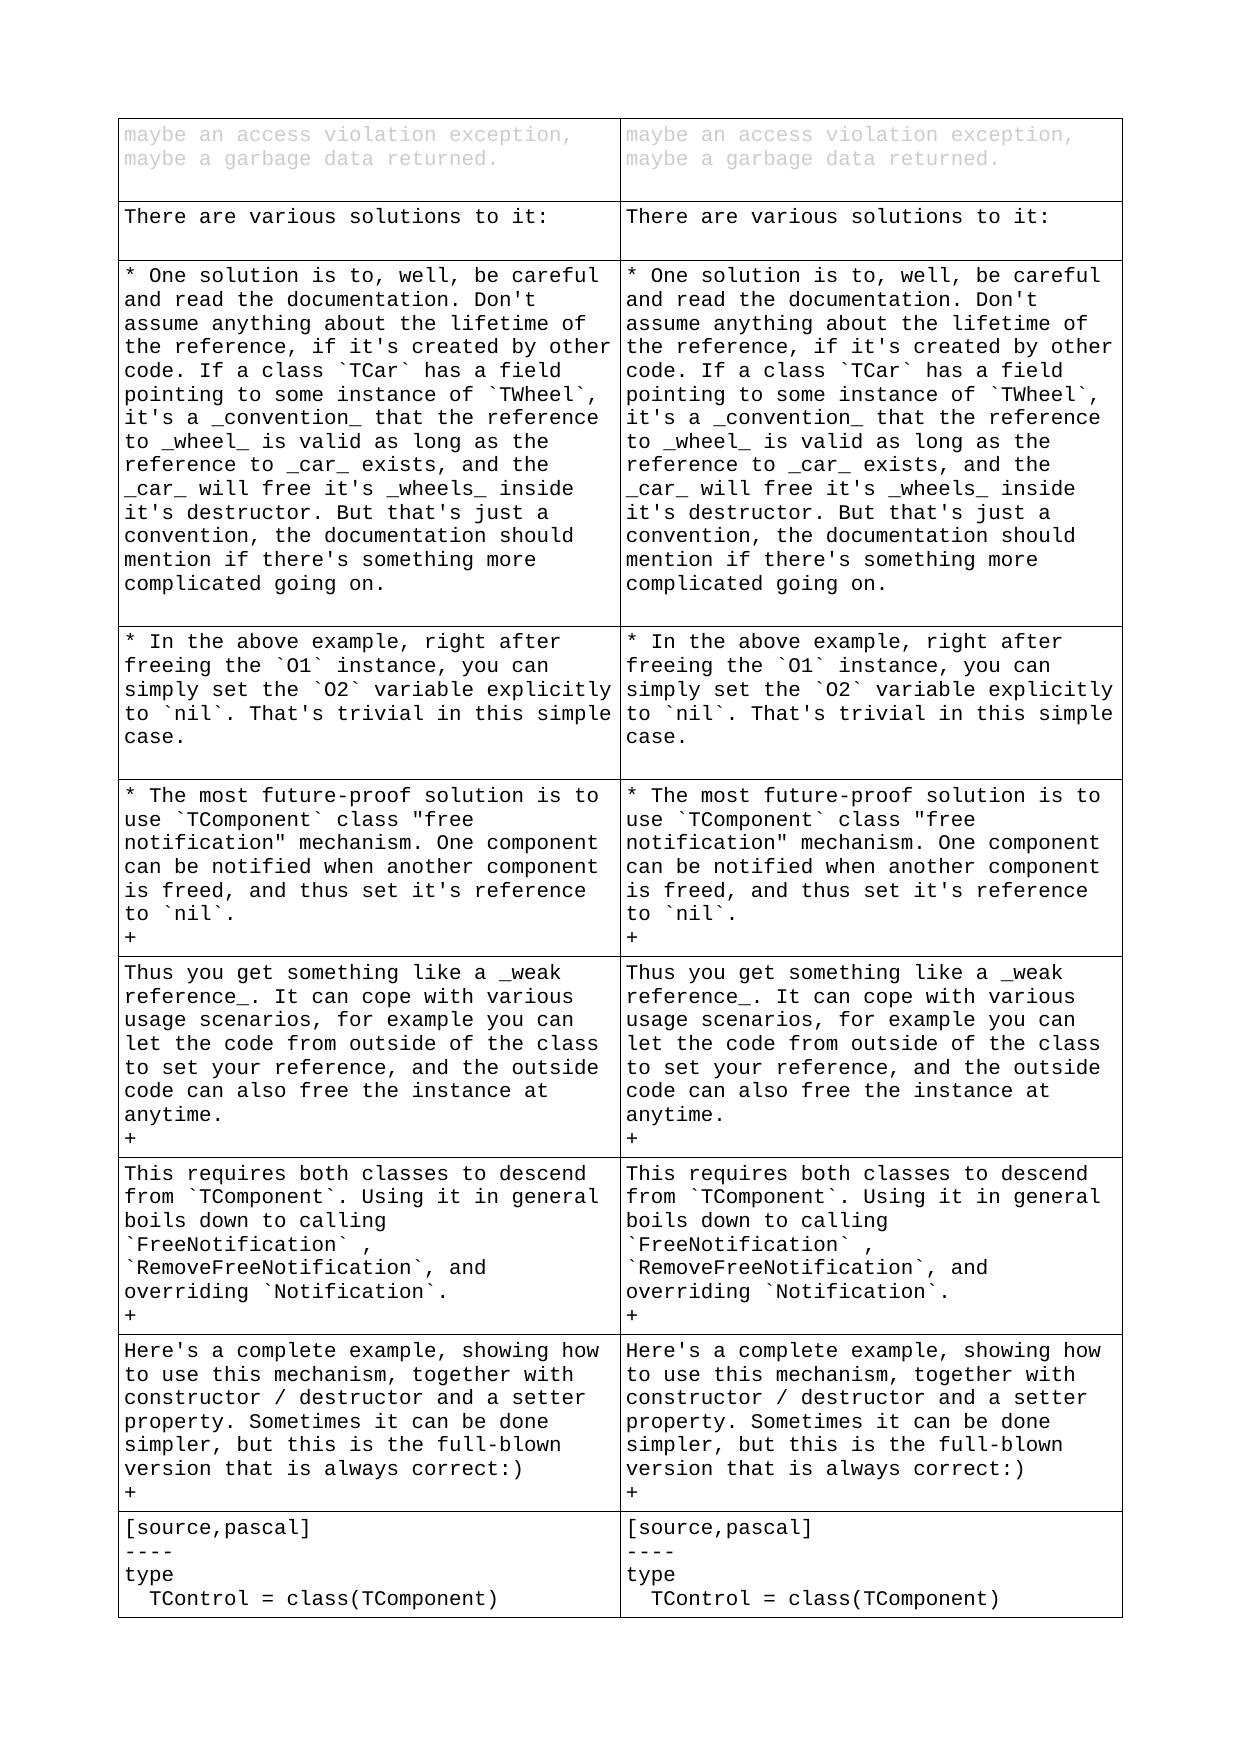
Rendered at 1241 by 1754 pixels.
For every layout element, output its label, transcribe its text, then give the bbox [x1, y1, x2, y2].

table_cell * The most future-proof solution is to use `TComponent` class "free notification" mechanism. One component can be notified when another component is freed, and thus set it's reference to `nil`. + [621, 780, 1122, 956]
table_cell Thus you get something like a _weak reference_. It can cope with various usage scenarios, for example you can let the code from outside of the class to set your reference, and the outside code can also free the instance at anytime. + [119, 957, 620, 1157]
table_cell This requires both classes to descend from `TComponent`. Using it in general boils down to calling `FreeNotification` , `RemoveFreeNotification`, and overriding `Notification`. + [621, 1158, 1122, 1334]
table_cell * In the above example, right after freeing the `O1` instance, you can simply set the `O2` variable explicitly to `nil`. That's trivial in this simple case. [621, 627, 1122, 779]
table_cell * One solution is to, well, be careful and read the documentation. Don't assume anything about the lifetime of the reference, if it's created by other code. If a class `TCar` has a field pointing to some instance of `TWheel`, it's a _convention_ that the reference to _wheel_ is valid as long as the reference to _car_ exists, and the _car_ will free it's _wheels_ inside it's destructor. But that's just a convention, the documentation should mention if there's something more complicated going on. [119, 261, 620, 626]
table_cell * The most future-proof solution is to use `TComponent` class "free notification" mechanism. One component can be notified when another component is freed, and thus set it's reference to `nil`. + [119, 780, 620, 956]
table_cell This requires both classes to descend from `TComponent`. Using it in general boils down to calling `FreeNotification` , `RemoveFreeNotification`, and overriding `Notification`. + [119, 1158, 620, 1334]
table_cell -- maybe an access violation exception, maybe a garbage data returned. [621, 119, 1122, 201]
table_cell * One solution is to, well, be careful and read the documentation. Don't assume anything about the lifetime of the reference, if it's created by other code. If a class `TCar` has a field pointing to some instance of `TWheel`, it's a _convention_ that the reference to _wheel_ is valid as long as the reference to _car_ exists, and the _car_ will free it's _wheels_ inside it's destructor. But that's just a convention, the documentation should mention if there's something more complicated going on. [621, 261, 1122, 626]
table_cell There are various solutions to it: [621, 202, 1122, 259]
table_cell * In the above example, right after freeing the `O1` instance, you can simply set the `O2` variable explicitly to `nil`. That's trivial in this simple case. [119, 627, 620, 779]
table_cell -- maybe an access violation exception, maybe a garbage data returned. [119, 119, 620, 201]
table_cell [source,pascal] ---- type TControl = class(TComponent) [621, 1512, 1122, 1617]
table_cell [source,pascal] ---- type TControl = class(TComponent) [119, 1512, 620, 1617]
table_cell There are various solutions to it: [119, 202, 620, 259]
table_cell Here's a complete example, showing how to use this mechanism, together with constructor / destructor and a setter property. Sometimes it can be done simpler, but this is the full-blown version that is always correct:) + [119, 1335, 620, 1511]
table_cell Here's a complete example, showing how to use this mechanism, together with constructor / destructor and a setter property. Sometimes it can be done simpler, but this is the full-blown version that is always correct:) + [621, 1335, 1122, 1511]
table_cell Thus you get something like a _weak reference_. It can cope with various usage scenarios, for example you can let the code from outside of the class to set your reference, and the outside code can also free the instance at anytime. + [621, 957, 1122, 1157]
